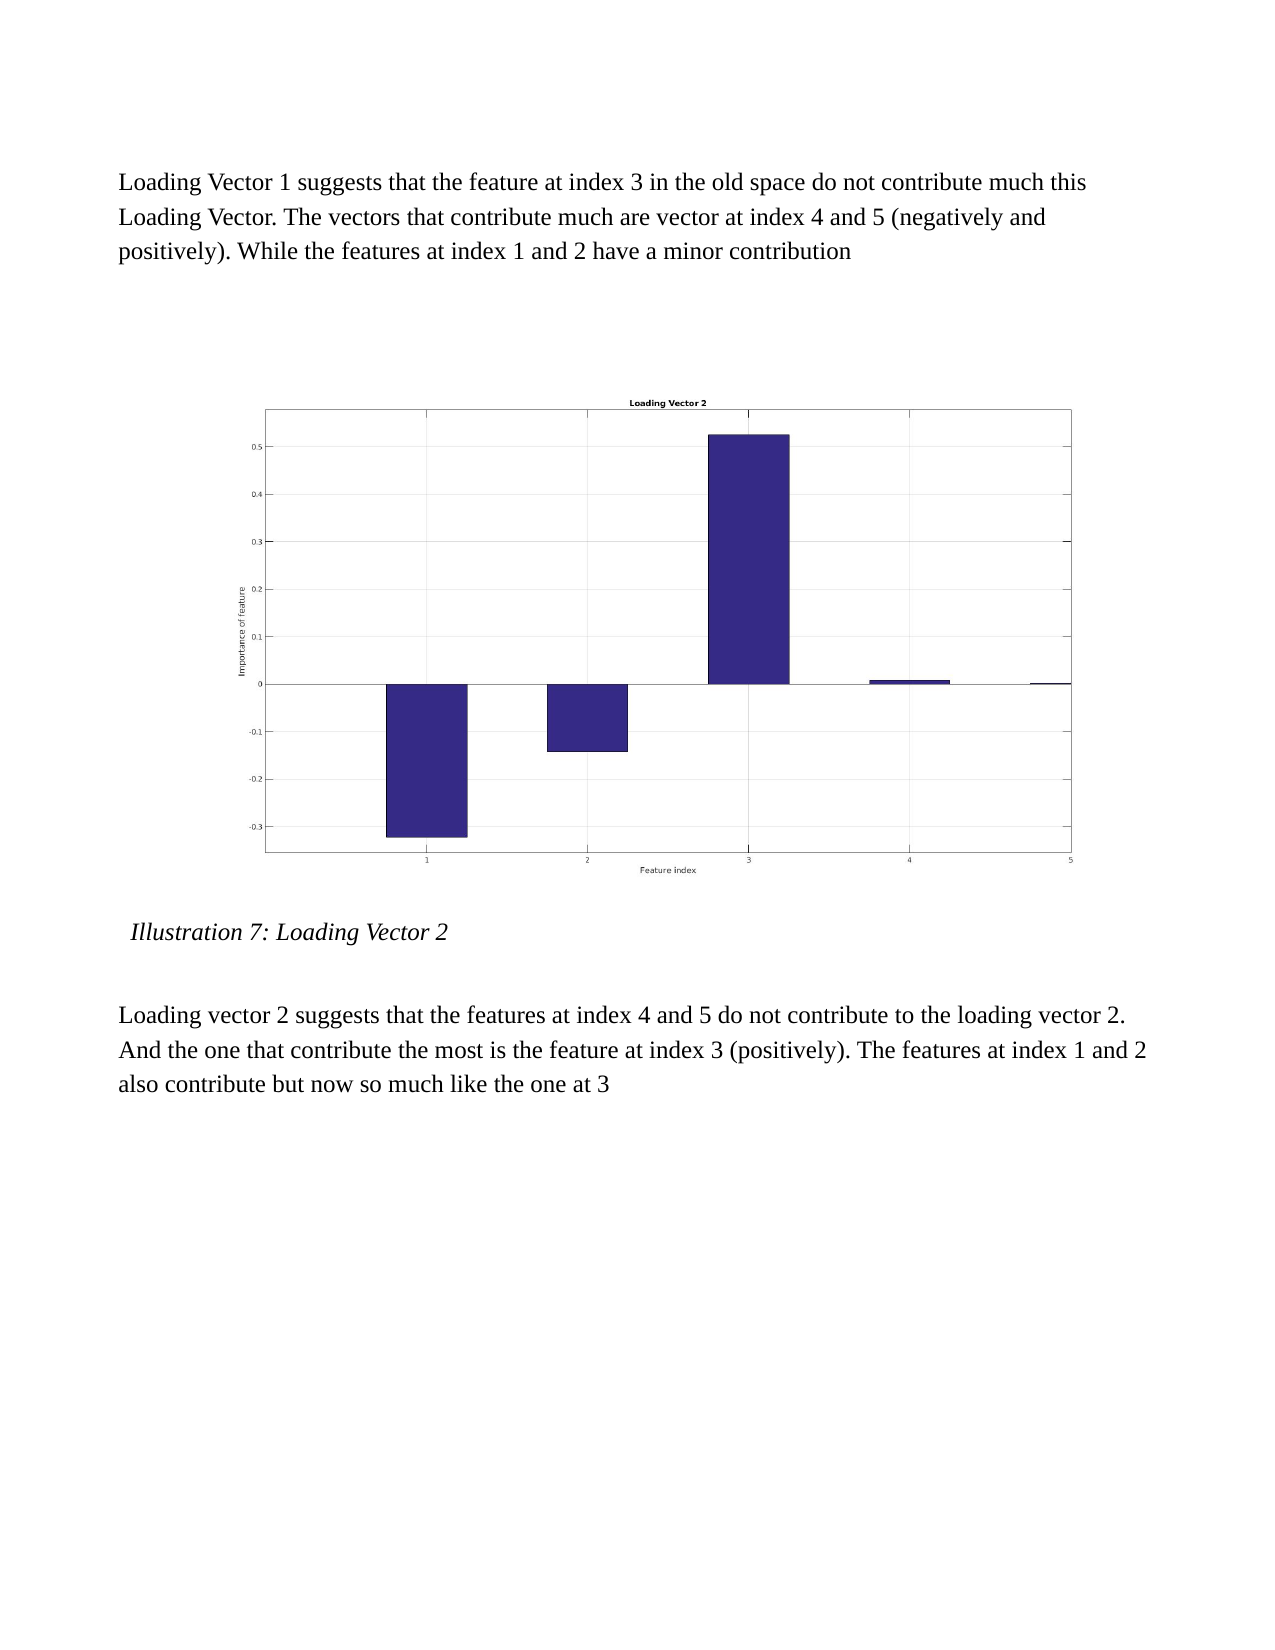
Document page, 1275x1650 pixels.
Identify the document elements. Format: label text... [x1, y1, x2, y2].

text Loading vector 2 suggests that the features at index 4 and 5 do not contribute to the loading vector 2. And the one that contribute the most is the feature at index 3 (positively). The features at index 1 and 2 also contribute but now so much like the one at 3 [118, 1000, 1157, 1098]
text Loading Vector 1 suggests that the feature at index 3 in the old space do not contribute much this Loading Vector. The vectors that contribute much are vector at index 4 and 5 (negatively and positively). While the features at index 1 and 2 have a minor contribution [118, 167, 1157, 265]
text Illustration 7: Loading Vector 2 [130, 912, 1169, 945]
picture [130, 369, 1169, 912]
